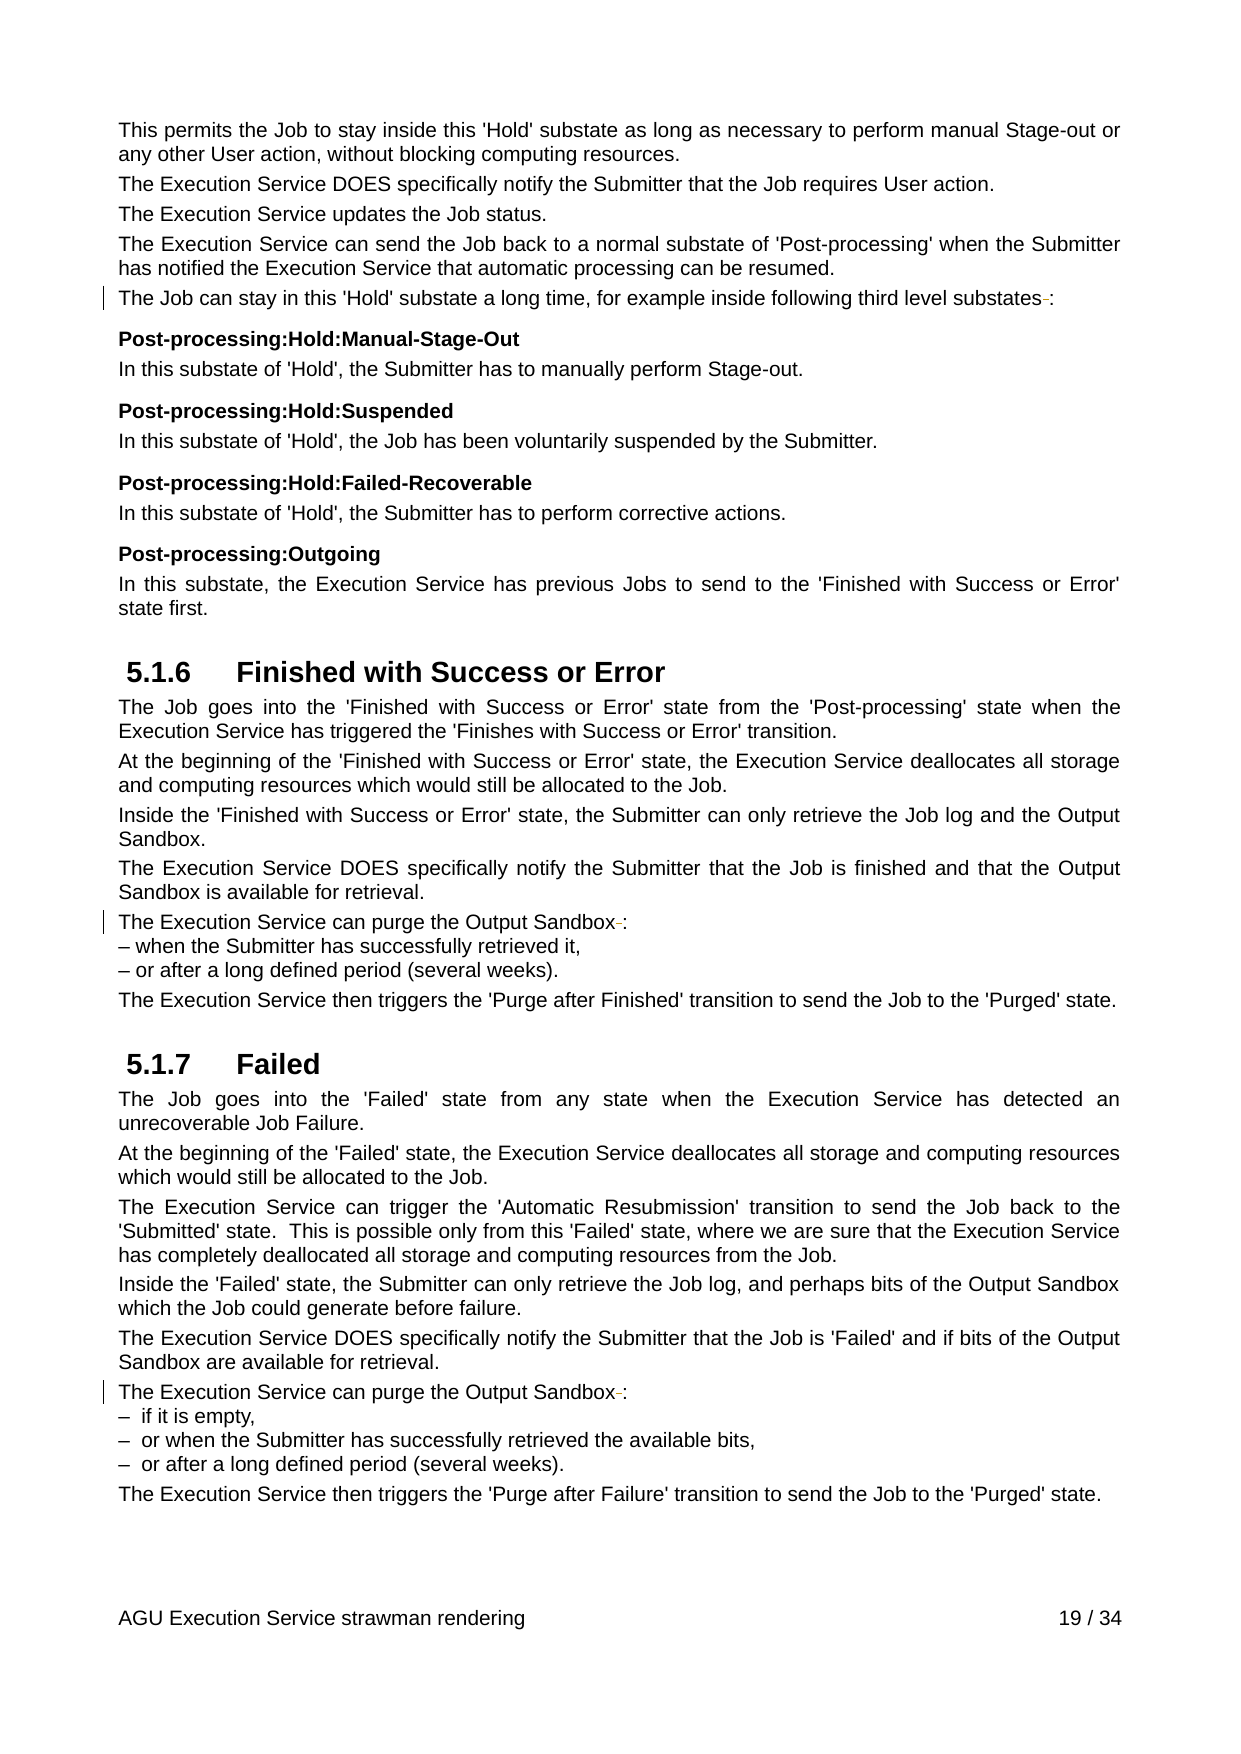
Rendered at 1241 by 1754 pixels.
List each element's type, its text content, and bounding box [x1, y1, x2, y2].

text The Job can stay in this 'Hold' substate a long time, for example inside following third level substates: [118, 286, 1122, 309]
subtitle Finished with Success or Error [118, 655, 1122, 689]
text The Execution Service then triggers the 'Purge after Failure' transition to send the Job to the 'Purged' state. [118, 1482, 1122, 1506]
text The Execution Service can purge the Output Sandbox: [118, 910, 1122, 934]
text – or after a long defined period (several weeks). [118, 1452, 1122, 1476]
text Post-processing:Hold:Suspended [118, 399, 1122, 423]
text – if it is empty, [118, 1404, 1122, 1428]
text The Execution Service DOES specifically notify the Submitter that the Job is finished and that the Output Sandbox is available for retrieval. [118, 856, 1122, 904]
text – when the Submitter has successfully retrieved it, [118, 934, 1122, 958]
text Post-processing:Outgoing [118, 542, 1122, 566]
text The Execution Service DOES specifically notify the Submitter that the Job requires User action. [118, 172, 1122, 196]
text The Execution Service DOES specifically notify the Submitter that the Job is 'Failed' and if bits of the Output Sandbox are available for retrieval. [118, 1326, 1122, 1374]
text In this substate of 'Hold', the Job has been voluntarily suspended by the Submitter. [118, 429, 1122, 453]
text The Execution Service then triggers the 'Purge after Finished' transition to send the Job to the 'Purged' state. [118, 988, 1122, 1012]
text Post-processing:Hold:Manual-Stage-Out [118, 327, 1122, 351]
text The Job goes into the 'Failed' state from any state when the Execution Service has detected an unrecoverable Job Failure. [118, 1087, 1122, 1135]
text At the beginning of the 'Finished with Success or Error' state, the Execution Service deallocates all storage and computing resources which would still be allocated to the Job. [118, 748, 1122, 796]
text The Execution Service can purge the Output Sandbox: [118, 1380, 1122, 1404]
text The Execution Service can trigger the 'Automatic Resubmission' transition to send the Job back to the 'Submitted' state. This is possible only from this 'Failed' state, where we are sure that the Execution Service has completely deallocated all storage and computing resources from the Job. [118, 1194, 1122, 1266]
text This permits the Job to stay inside this 'Hold' substate as long as necessary to perform manual Stage-out or any other User action, without blocking computing resources. [118, 118, 1122, 166]
text The Execution Service can send the Job back to a normal substate of 'Post-processing' when the Submitter has notified the Execution Service that automatic processing can be resumed. [118, 232, 1122, 280]
text – or when the Submitter has successfully retrieved the available bits, [118, 1428, 1122, 1452]
text In this substate of 'Hold', the Submitter has to manually perform Stage-out. [118, 357, 1122, 381]
text Inside the 'Finished with Success or Error' state, the Submitter can only retrieve the Job log and the Output Sandbox. [118, 802, 1122, 850]
text The Execution Service updates the Job status. [118, 202, 1122, 226]
text Post-processing:Hold:Failed-Recoverable [118, 470, 1122, 494]
text In this substate of 'Hold', the Submitter has to perform corrective actions. [118, 500, 1122, 524]
text The Job goes into the 'Finished with Success or Error' state from the 'Post-processing' state when the Execution Service has triggered the 'Finishes with Success or Error' transition. [118, 695, 1122, 743]
text – or after a long defined period (several weeks). [118, 958, 1122, 982]
text Inside the 'Failed' state, the Submitter can only retrieve the Job log, and perhaps bits of the Output Sandbox which the Job could generate before failure. [118, 1272, 1122, 1320]
text At the beginning of the 'Failed' state, the Execution Service deallocates all storage and computing resources which would still be allocated to the Job. [118, 1141, 1122, 1188]
subtitle Failed [118, 1047, 1122, 1081]
text In this substate, the Execution Service has previous Jobs to send to the 'Finished with Success or Error' state first. [118, 572, 1122, 620]
